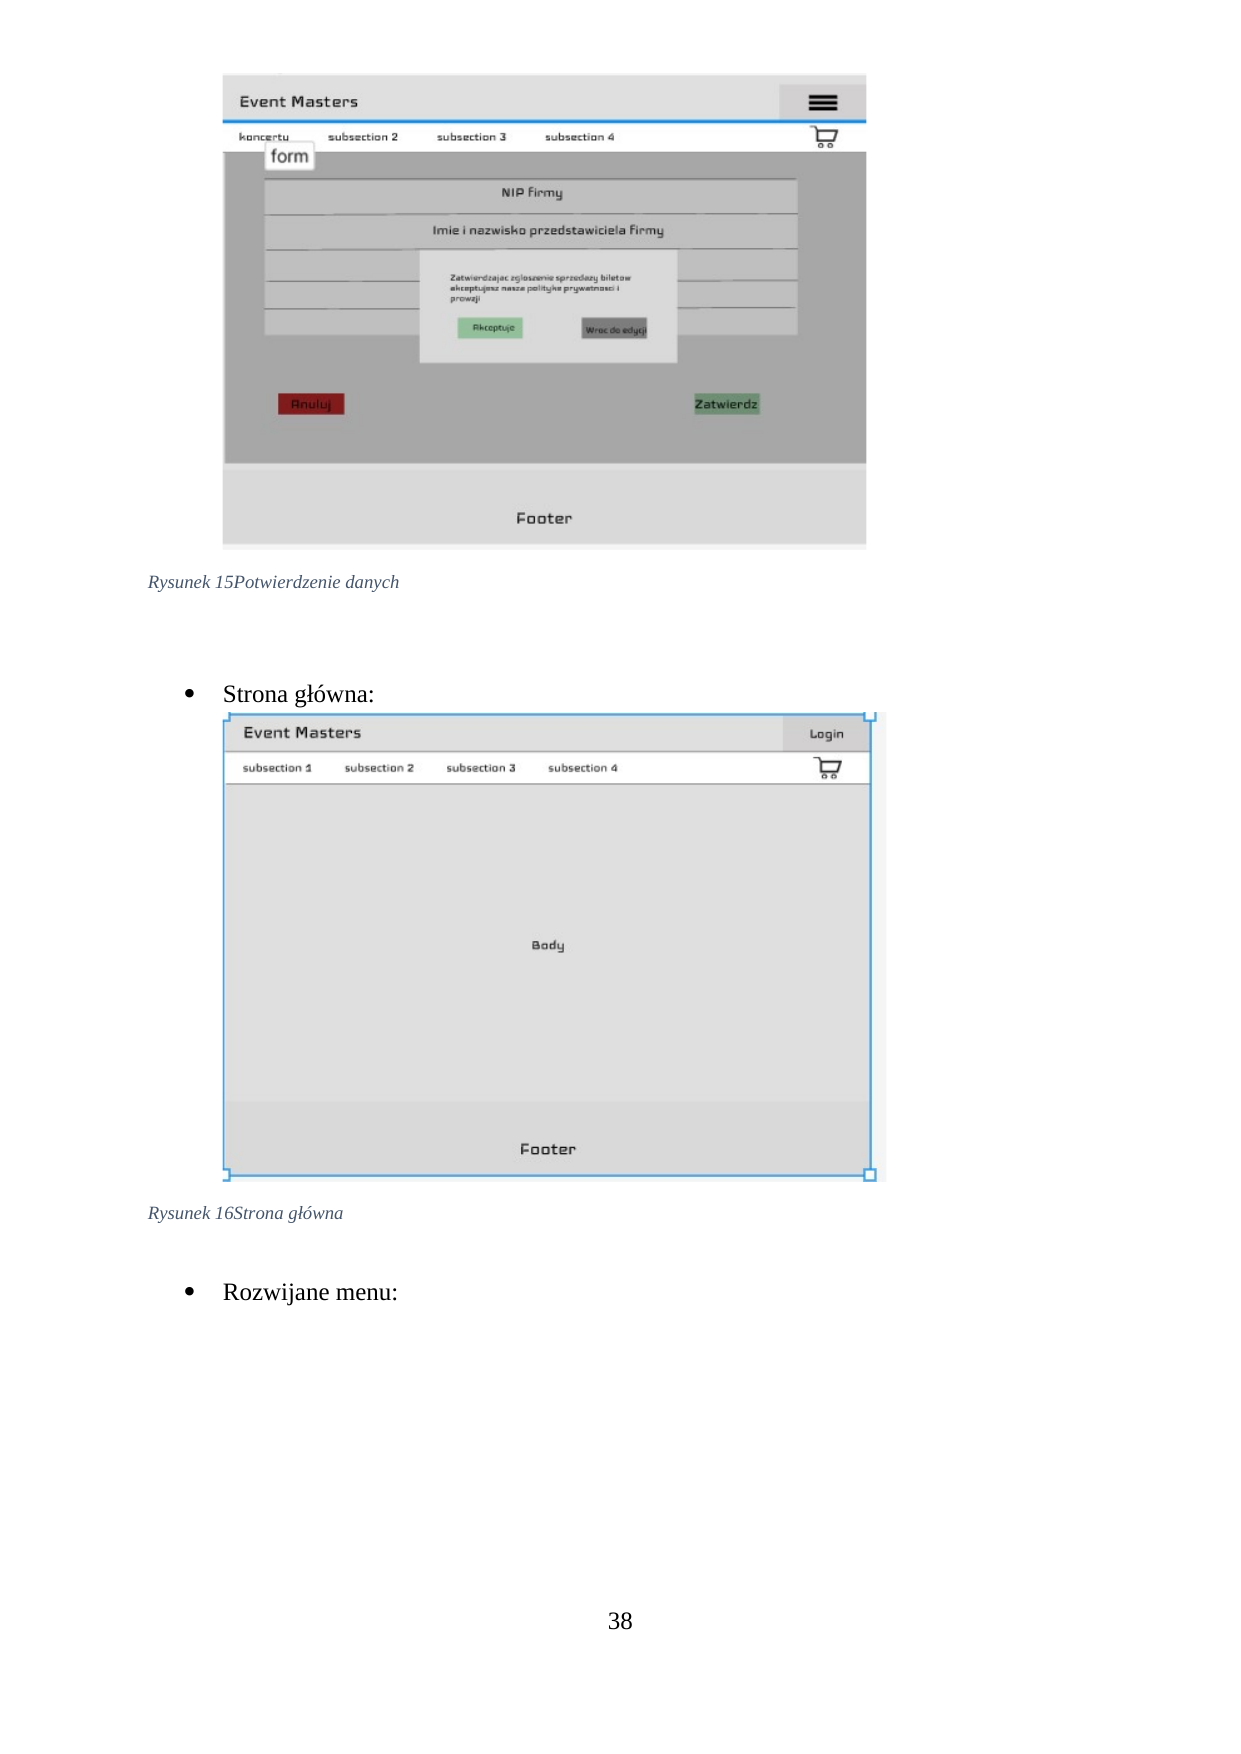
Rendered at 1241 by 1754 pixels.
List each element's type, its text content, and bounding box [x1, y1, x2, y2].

text Rysunek 15Potwierdzenie danych [148, 571, 1093, 592]
list Rozwijane menu: [185, 1277, 1093, 1306]
list Strona główna: [185, 679, 1093, 708]
text Rysunek 16Strona główna [148, 1202, 1093, 1224]
